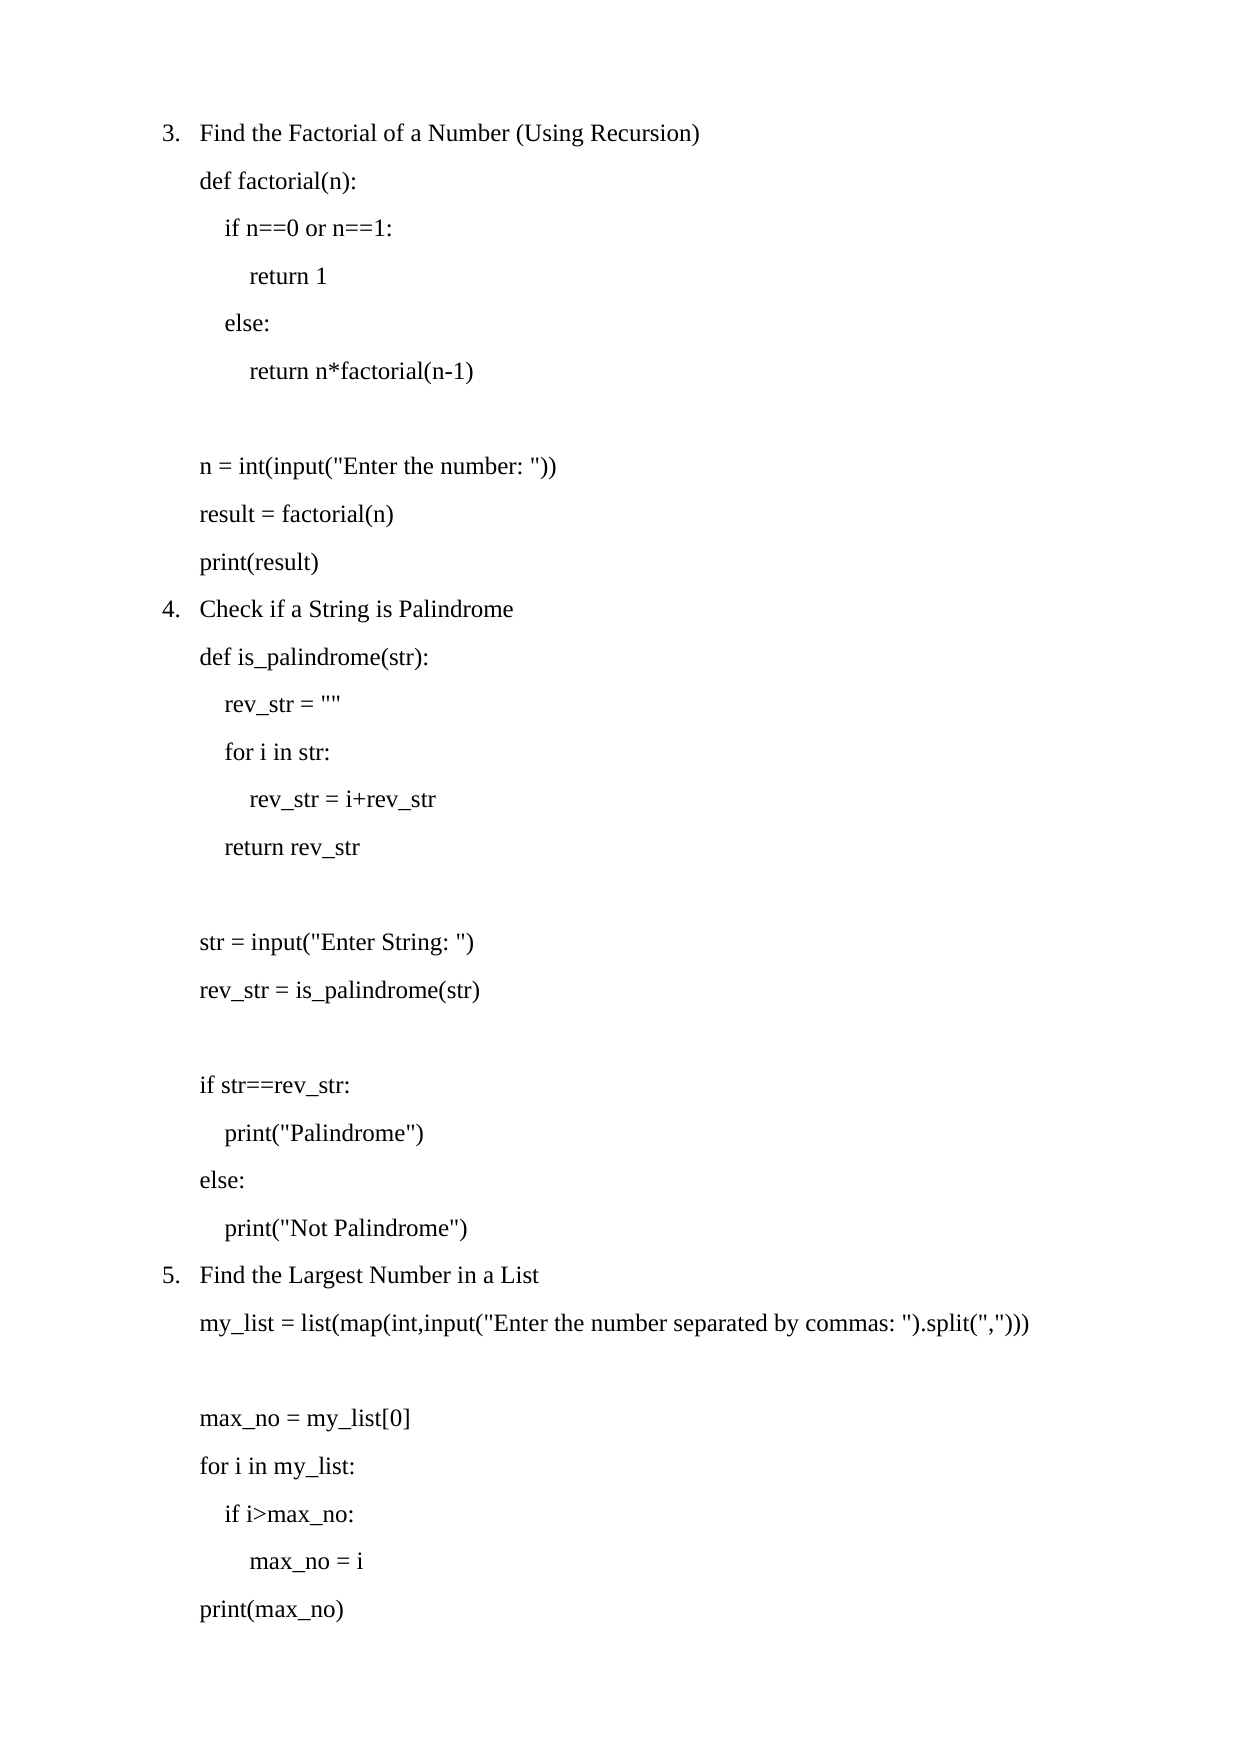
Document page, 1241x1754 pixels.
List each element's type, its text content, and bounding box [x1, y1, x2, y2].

text rev_str = i+rev_str [199, 784, 1122, 813]
text n = int(input("Enter the number: ")) [199, 451, 1122, 480]
text def factorial(n): [199, 166, 1122, 194]
text rev_str = is_palindrome(str) [199, 975, 1122, 1004]
text else: [199, 1165, 1122, 1194]
text for i in my_list: [199, 1451, 1122, 1480]
text result = factorial(n) [199, 499, 1122, 528]
text my_list = list(map(int,input("Enter the number separated by commas: ").split(","))) [199, 1308, 1122, 1337]
text return rev_str [199, 832, 1122, 861]
list Find the Largest Number in a List [162, 1261, 1122, 1289]
text max_no = i [199, 1546, 1122, 1575]
text def is_palindrome(str): [199, 642, 1122, 671]
text print("Not Palindrome") [199, 1213, 1122, 1242]
text print(result) [199, 547, 1122, 575]
text print("Palindrome") [199, 1118, 1122, 1147]
text max_no = my_list[0] [199, 1403, 1122, 1432]
text return 1 [199, 261, 1122, 290]
text if n==0 or n==1: [199, 213, 1122, 242]
list Find the Factorial of a Number (Using Recursion) [162, 118, 1122, 147]
text str = input("Enter String: ") [199, 927, 1122, 956]
list Check if a String is Palindrome [162, 594, 1122, 623]
text return n*factorial(n-1) [199, 356, 1122, 385]
text rev_str = "" [199, 689, 1122, 718]
text if i>max_no: [199, 1499, 1122, 1527]
text print(max_no) [199, 1594, 1122, 1623]
text if str==rev_str: [199, 1070, 1122, 1099]
text for i in str: [199, 737, 1122, 766]
text else: [199, 308, 1122, 337]
